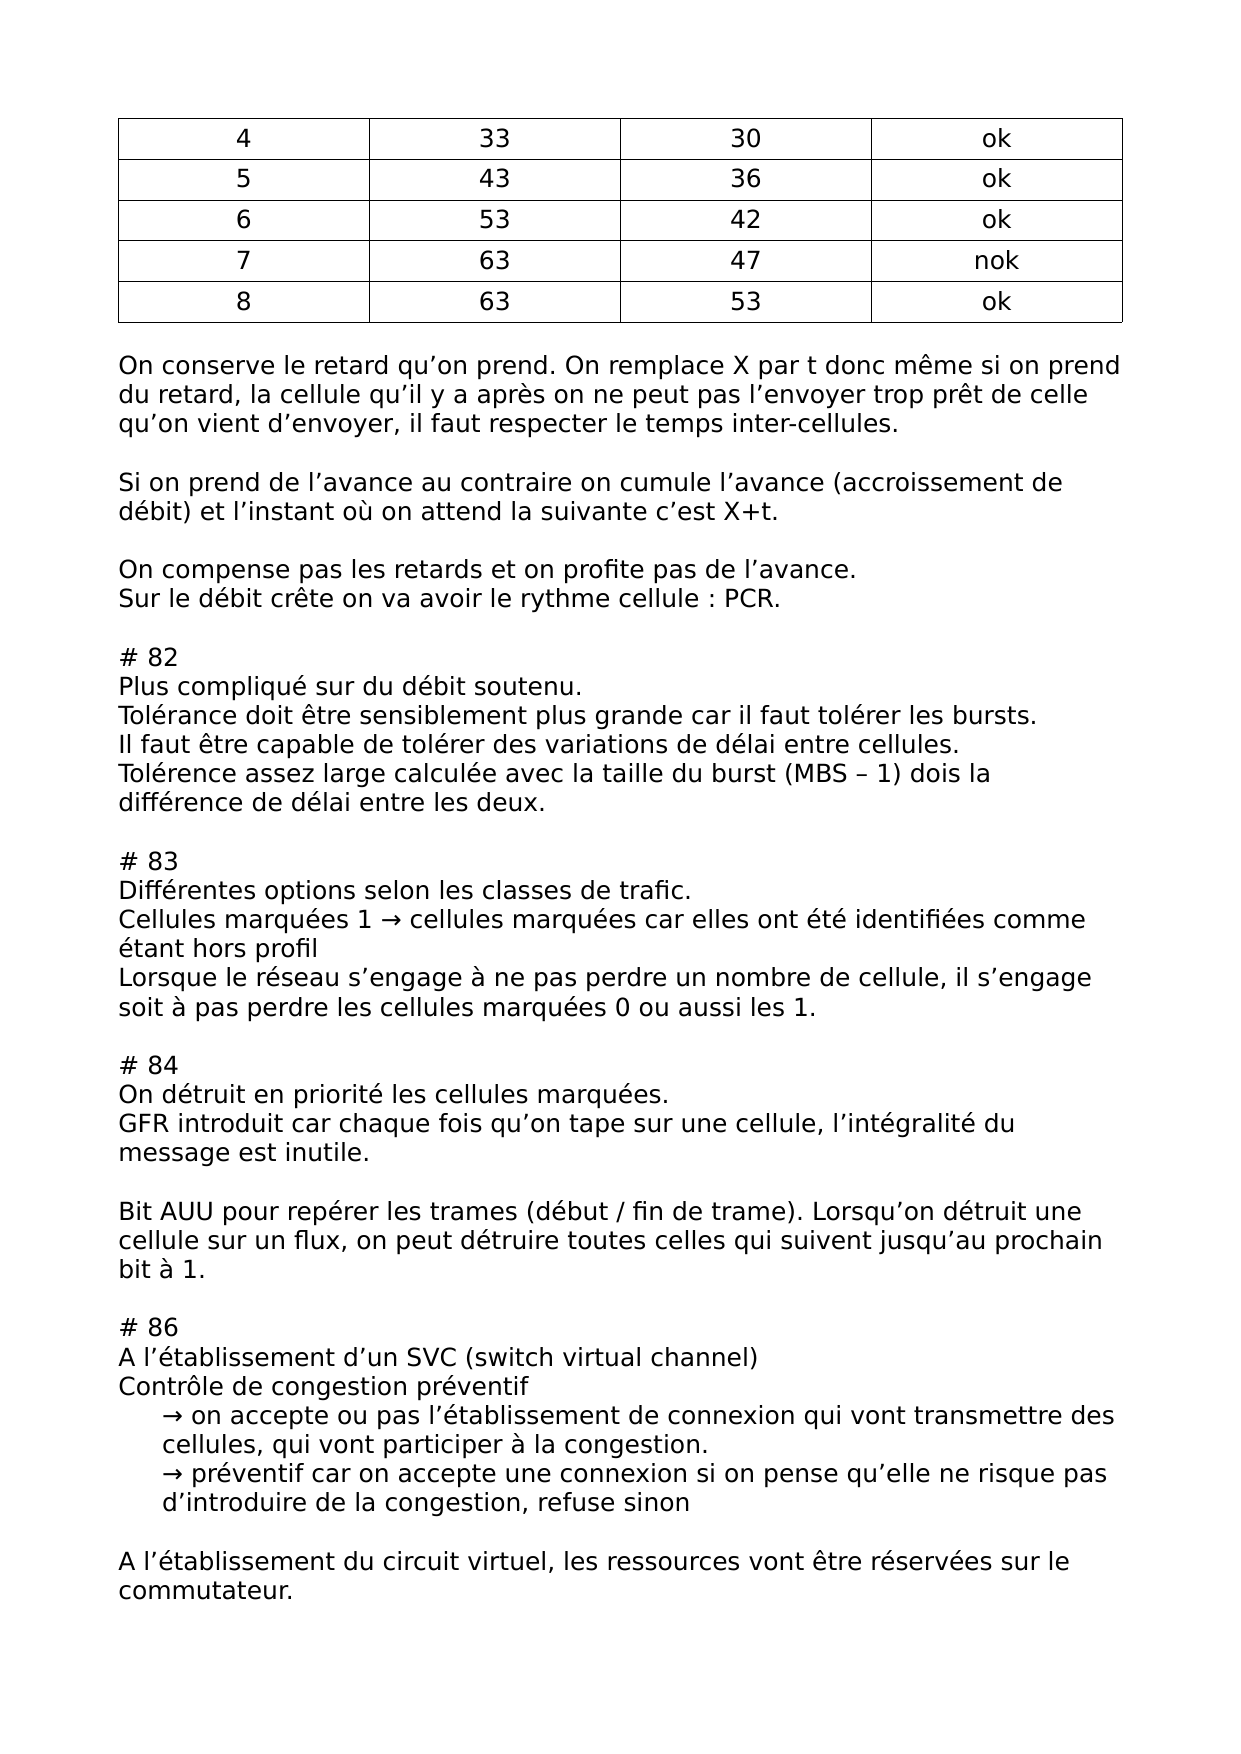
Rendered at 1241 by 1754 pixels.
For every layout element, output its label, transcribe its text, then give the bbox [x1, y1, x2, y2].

text Tolérence assez large calculée avec la taille du burst (MBS – 1) dois la différence de délai entre les deux. [118, 759, 1122, 818]
table_cell nok [872, 241, 1122, 281]
table_cell 36 [621, 160, 871, 199]
text Contrôle de congestion préventif [118, 1372, 1122, 1401]
table_cell 47 [621, 241, 871, 281]
table_cell 8 [119, 282, 369, 322]
table_cell 4 [119, 119, 369, 159]
text Si on prend de l’avance au contraire on cumule l’avance (accroissement de débit) et l’instant où on attend la suivante c’est X+t. [118, 468, 1122, 526]
table_cell 63 [370, 241, 620, 281]
table_cell 5 [119, 160, 369, 199]
text Sur le débit crête on va avoir le rythme cellule : PCR. [118, 584, 1122, 613]
text Tolérance doit être sensiblement plus grande car il faut tolérer les bursts. [118, 701, 1122, 730]
table_cell 63 [370, 282, 620, 322]
text # 82 [118, 643, 1122, 672]
text Bit AUU pour repérer les trames (début / fin de trame). Lorsqu’on détruit une cellule sur un flux, on peut détruire toutes celles qui suivent jusqu’au prochain bit à 1. [118, 1197, 1122, 1284]
text → on accepte ou pas l’établissement de connexion qui vont transmettre des cellules, qui vont participer à la congestion. [118, 1401, 1122, 1459]
text On conserve le retard qu’on prend. On remplace X par t donc même si on prend du retard, la cellule qu’il y a après on ne peut pas l’envoyer trop prêt de celle qu’on vient d’envoyer, il faut respecter le temps inter-cellules. [118, 351, 1122, 438]
table_cell 42 [621, 201, 871, 240]
text Différentes options selon les classes de trafic. [118, 876, 1122, 905]
text Cellules marquées 1 → cellules marquées car elles ont été identifiées comme étant hors profil [118, 905, 1122, 963]
text # 83 [118, 847, 1122, 876]
table_cell ok [872, 160, 1122, 199]
table_cell 53 [370, 201, 620, 240]
text → préventif car on accepte une connexion si on pense qu’elle ne risque pas d’introduire de la congestion, refuse sinon [118, 1459, 1122, 1518]
text Plus compliqué sur du débit soutenu. [118, 672, 1122, 701]
text GFR introduit car chaque fois qu’on tape sur une cellule, l’intégralité du message est inutile. [118, 1109, 1122, 1168]
table_cell ok [872, 119, 1122, 159]
text On compense pas les retards et on profite pas de l’avance. [118, 555, 1122, 584]
table_cell 33 [370, 119, 620, 159]
text On détruit en priorité les cellules marquées. [118, 1080, 1122, 1109]
table_cell 43 [370, 160, 620, 199]
table_cell ok [872, 282, 1122, 322]
text # 86 [118, 1313, 1122, 1343]
text Lorsque le réseau s’engage à ne pas perdre un nombre de cellule, il s’engage soit à pas perdre les cellules marquées 0 ou aussi les 1. [118, 963, 1122, 1022]
text A l’établissement d’un SVC (switch virtual channel) [118, 1343, 1122, 1372]
table_cell ok [872, 201, 1122, 240]
table_cell 6 [119, 201, 369, 240]
table_cell 30 [621, 119, 871, 159]
text Il faut être capable de tolérer des variations de délai entre cellules. [118, 730, 1122, 759]
table_cell 53 [621, 282, 871, 322]
text # 84 [118, 1051, 1122, 1080]
text A l’établissement du circuit virtuel, les ressources vont être réservées sur le commutateur. [118, 1547, 1122, 1605]
table_cell 7 [119, 241, 369, 281]
